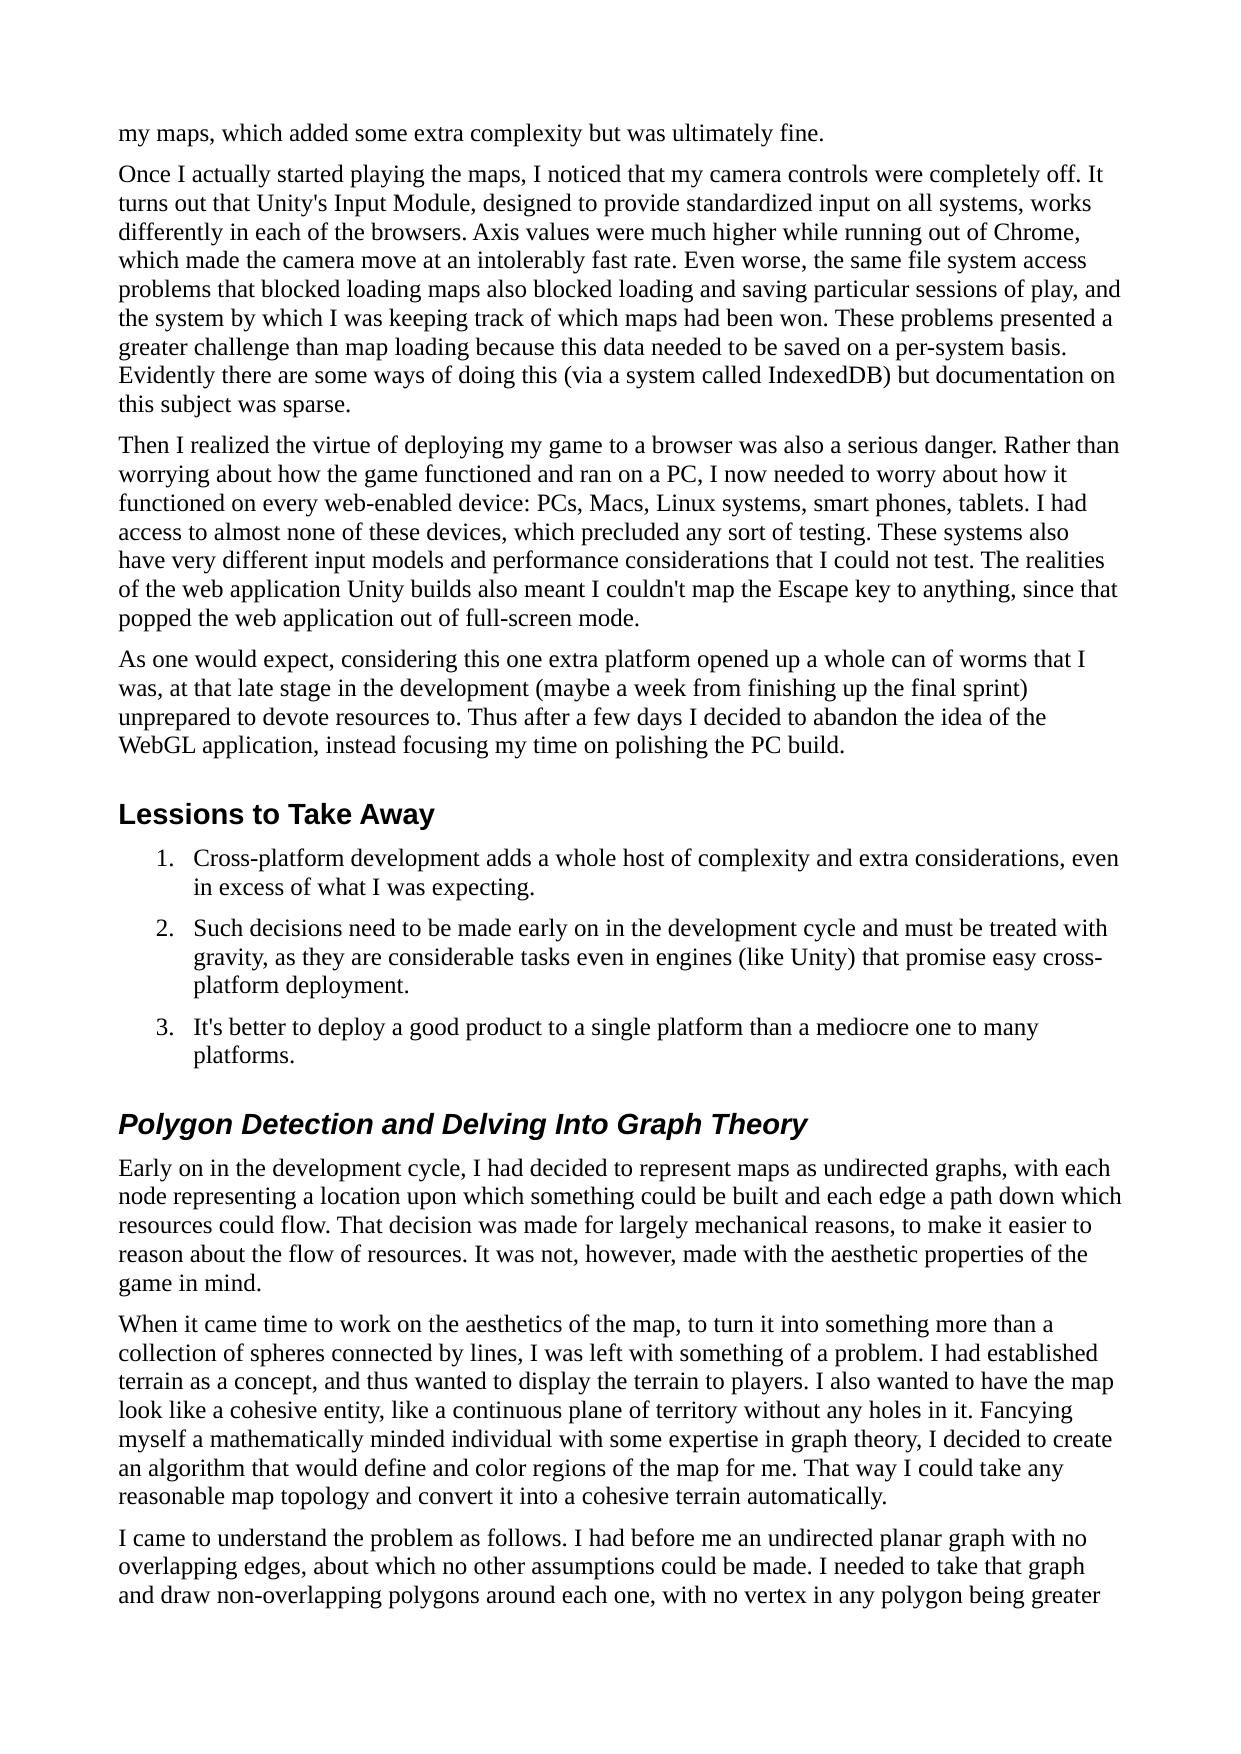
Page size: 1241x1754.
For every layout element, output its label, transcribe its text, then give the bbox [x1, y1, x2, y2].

text Early on in the development cycle, I had decided to represent maps as undirected graphs, with each node representing a location upon which something could be built and each edge a path down which resources could flow. That decision was made for largely mechanical reasons, to make it easier to reason about the flow of resources. It was not, however, made with the aesthetic properties of the game in mind. [118, 1153, 1122, 1296]
text my maps, which added some extra complexity but was ultimately fine. [118, 118, 1122, 147]
text I came to understand the problem as follows. I had before me an undirected planar graph with no overlapping edges, about which no other assumptions could be made. I needed to take that graph and draw non-overlapping polygons around each one, with no vertex in any polygon being greater [118, 1523, 1122, 1609]
text When it came time to work on the aesthetics of the map, to turn it into something more than a collection of spheres connected by lines, I was left with something of a problem. I had established terrain as a concept, and thus wanted to display the terrain to players. I also wanted to have the map look like a cohesive entity, like a continuous plane of territory without any holes in it. Fancying myself a mathematically minded individual with some expertise in graph theory, I decided to create an algorithm that would define and color regions of the map for me. That way I could take any reasonable map topology and convert it into a cohesive terrain automatically. [118, 1309, 1122, 1510]
list Such decisions need to be made early on in the development cycle and must be treated with gravity, as they are considerable tasks even in engines (like Unity) that promise easy cross-platform deployment. [156, 913, 1122, 999]
text Then I realized the virtue of deploying my game to a browser was also a serious danger. Rather than worrying about how the game functioned and ran on a PC, I now needed to worry about how it functioned on every web-enabled device: PCs, Macs, Linux systems, smart phones, tablets. I had access to almost none of these devices, which precluded any sort of testing. These systems also have very different input models and performance considerations that I could not test. The realities of the web application Unity builds also meant I couldn't map the Escape key to anything, since that popped the web application out of full-screen mode. [118, 431, 1122, 632]
list Cross-platform development adds a whole host of complexity and extra considerations, even in excess of what I was expecting. [156, 843, 1122, 900]
text As one would expect, considering this one extra platform opened up a whole can of worms that I was, at that late stage in the development (maybe a week from finishing up the final sprint) unprepared to devote resources to. Thus after a few days I decided to abandon the idea of the WebGL application, instead focusing my time on polishing the PC build. [118, 644, 1122, 759]
subtitle Lessions to Take Away [118, 797, 1122, 830]
subtitle Polygon Detection and Delving Into Graph Theory [118, 1107, 1122, 1140]
list It's better to deploy a good product to a single platform than a mediocre one to many platforms. [156, 1012, 1122, 1069]
text Once I actually started playing the maps, I noticed that my camera controls were completely off. It turns out that Unity's Input Module, designed to provide standardized input on all systems, works differently in each of the browsers. Axis values were much higher while running out of Chrome, which made the camera move at an intolerably fast rate. Even worse, the same file system access problems that blocked loading maps also blocked loading and saving particular sessions of play, and the system by which I was keeping track of which maps had been won. These problems presented a greater challenge than map loading because this data needed to be saved on a per-system basis. Evidently there are some ways of doing this (via a system called IndexedDB) but documentation on this subject was sparse. [118, 159, 1122, 418]
